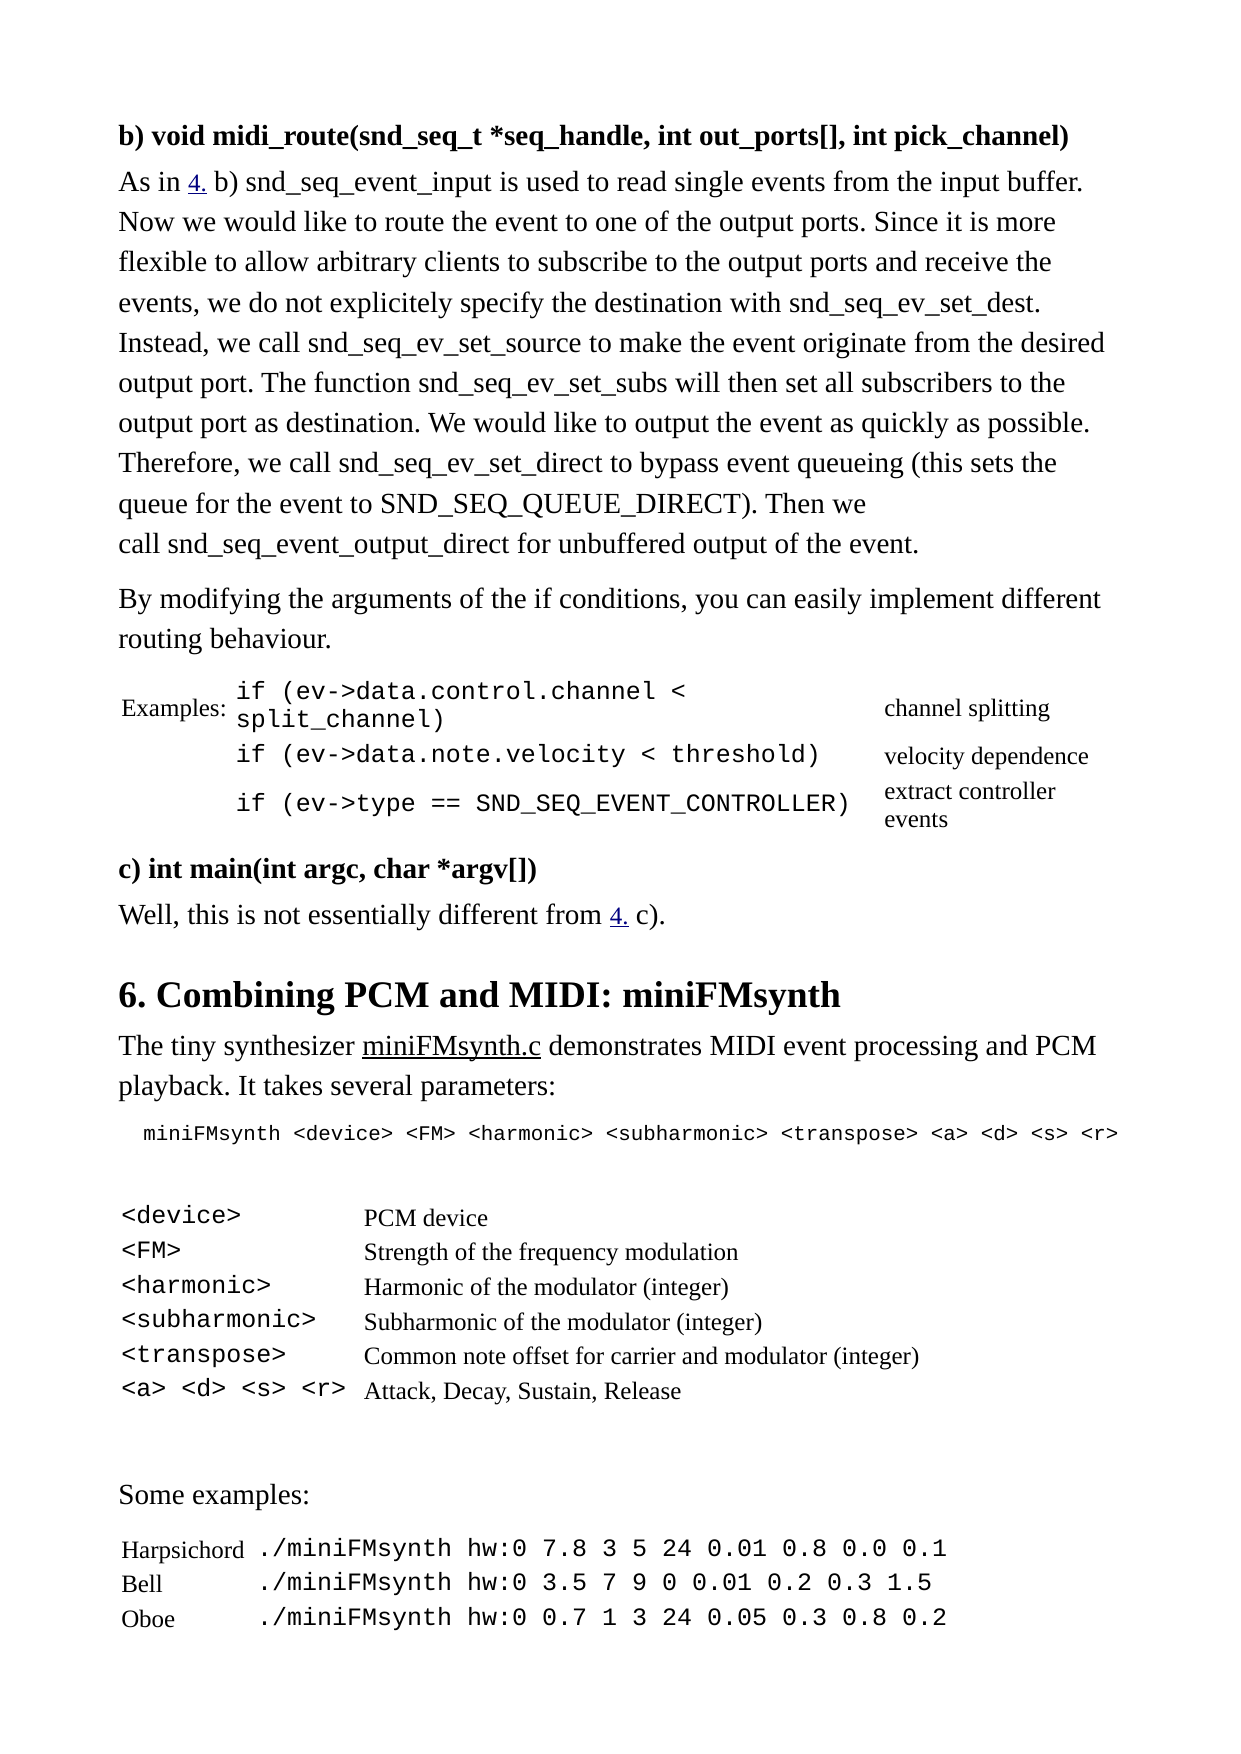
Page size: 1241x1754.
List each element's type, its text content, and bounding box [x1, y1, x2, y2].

table_cell if (ev->data.note.velocity < threshold) [233, 738, 881, 773]
subtitle b) void midi_route(snd_seq_t *seq_handle, int out_ports[], int pick_channel) [118, 118, 1122, 152]
text miniFMsynth <device> <FM> <harmonic> <subharmonic> <transpose> <a> <d> <s> <r> [118, 1123, 1122, 1147]
table_cell <transpose> [118, 1338, 361, 1373]
table_header Examples: [118, 676, 233, 738]
table_header PCM device [361, 1200, 926, 1234]
table_cell extract controller events [881, 773, 1122, 836]
text As in 4. b) snd_seq_event_input is used to read single events from the input buffer. Now we would like to route the event to one of the output ports. Since it is more flexible to allow arbitrary clients to subscribe to the output ports and receive the events, we do not explicitely specify the destination with snd_seq_ev_set_dest. Instead, we call snd_seq_ev_set_source to make the event originate from the desired output port. The function snd_seq_ev_set_subs will then set all subscribers to the output port as destination. We would like to output the event as quickly as possible. Therefore, we call snd_seq_ev_set_direct to bypass event queueing (this sets the queue for the event to SND_SEQ_QUEUE_DIRECT). Then we call snd_seq_event_output_direct for unbuffered output of the event. [118, 164, 1122, 559]
table_header channel splitting [881, 676, 1122, 738]
table_cell Bell [118, 1567, 254, 1601]
table_header <device> [118, 1200, 361, 1234]
table_cell Common note offset for carrier and modulator (integer) [361, 1338, 926, 1373]
table_header ./miniFMsynth hw:0 7.8 3 5 24 0.01 0.8 0.0 0.1 [254, 1532, 973, 1567]
table_cell <a> <d> <s> <r> [118, 1373, 361, 1407]
table_cell <subharmonic> [118, 1304, 361, 1338]
table_cell if (ev->type == SND_SEQ_EVENT_CONTROLLER) [233, 773, 881, 836]
table_header if (ev->data.control.channel < split_channel) [233, 676, 881, 738]
text Well, this is not essentially different from 4. c). [118, 897, 1122, 930]
table_cell velocity dependence [881, 738, 1122, 773]
table_cell <FM> [118, 1235, 361, 1269]
subtitle 6. Combining PCM and MIDI: miniFMsynth [118, 972, 1122, 1016]
table_cell [118, 738, 233, 773]
table_header Harpsichord [118, 1532, 254, 1567]
text The tiny synthesizer miniFMsynth.c demonstrates MIDI event processing and PCM playback. It takes several parameters: [118, 1028, 1122, 1102]
table_cell <harmonic> [118, 1269, 361, 1304]
subtitle c) int main(int argc, char *argv[]) [118, 851, 1122, 884]
table_cell Oboe [118, 1601, 254, 1636]
table_cell [118, 773, 233, 836]
table_cell Attack, Decay, Sustain, Release [361, 1373, 926, 1407]
table_cell ./miniFMsynth hw:0 3.5 7 9 0 0.01 0.2 0.3 1.5 [254, 1567, 973, 1601]
text By modifying the arguments of the if conditions, you can easily implement different routing behaviour. [118, 581, 1122, 654]
table_cell ./miniFMsynth hw:0 0.7 1 3 24 0.05 0.3 0.8 0.2 [254, 1601, 973, 1636]
table_cell Strength of the frequency modulation [361, 1235, 926, 1269]
text Some examples: [118, 1407, 1122, 1511]
table_cell Harmonic of the modulator (integer) [361, 1269, 926, 1304]
table_cell Subharmonic of the modulator (integer) [361, 1304, 926, 1338]
